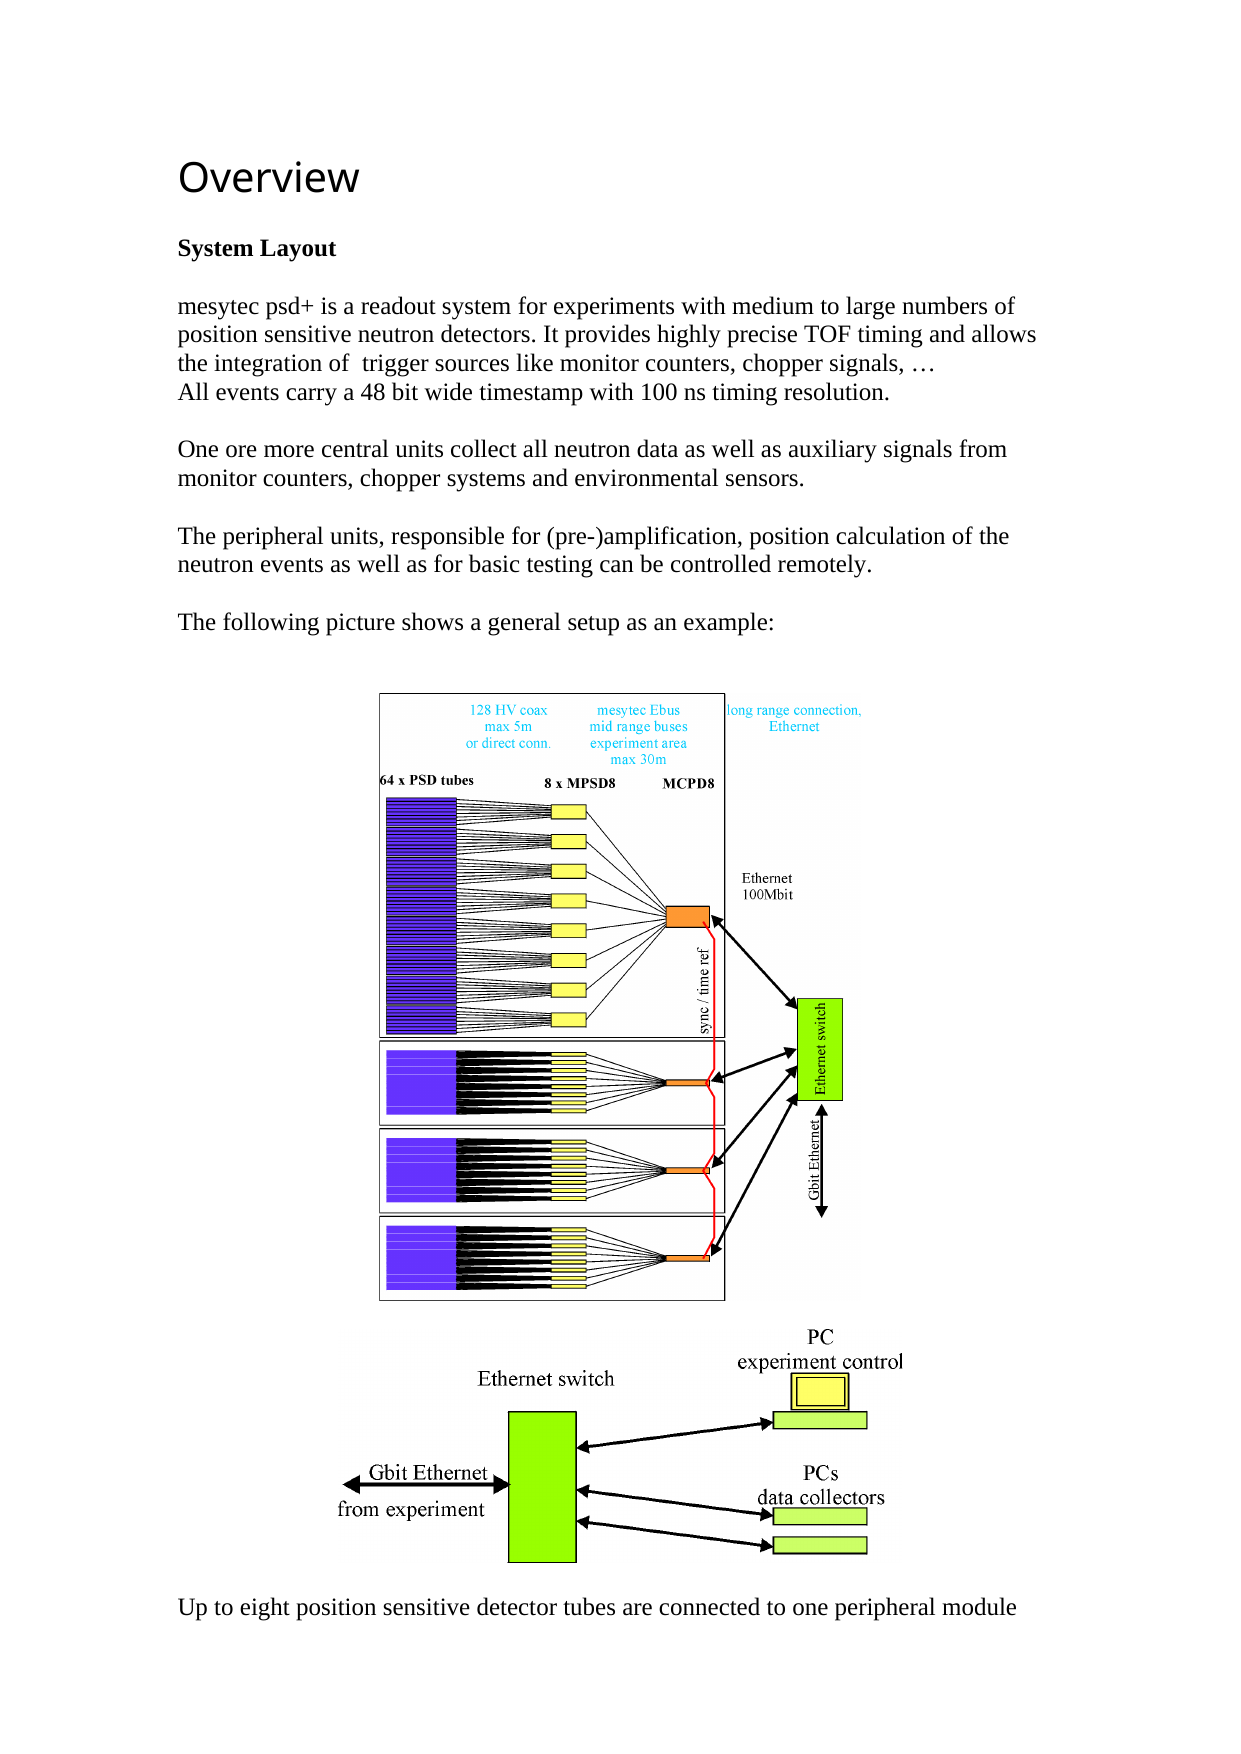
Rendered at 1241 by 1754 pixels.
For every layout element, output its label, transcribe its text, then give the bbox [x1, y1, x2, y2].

text Up to eight position sensitive detector tubes are connected to one peripheral module [177, 1592, 1063, 1621]
text mesytec psd+ is a readout system for experiments with medium to large numbers of position sensitive neutron detectors. It provides highly precise TOF timing and allows the integration of trigger sources like monitor counters, chopper signals, … [177, 291, 1063, 377]
subtitle System Layout [177, 233, 1063, 262]
text All events carry a 48 bit wide timestamp with 100 ns timing resolution. [177, 377, 1063, 406]
text The following picture shows a general setup as an example: [177, 607, 1063, 636]
text The peripheral units, responsible for (pre-)amplification, position calculation of the neutron events as well as for basic testing can be controlled remotely. [177, 521, 1063, 578]
subtitle Overview [177, 148, 1063, 204]
picture [337, 1329, 903, 1563]
text One ore more central units collect all neutron data as well as auxiliary signals from monitor counters, chopper systems and environmental sensors. [177, 434, 1063, 492]
picture [379, 693, 861, 1301]
